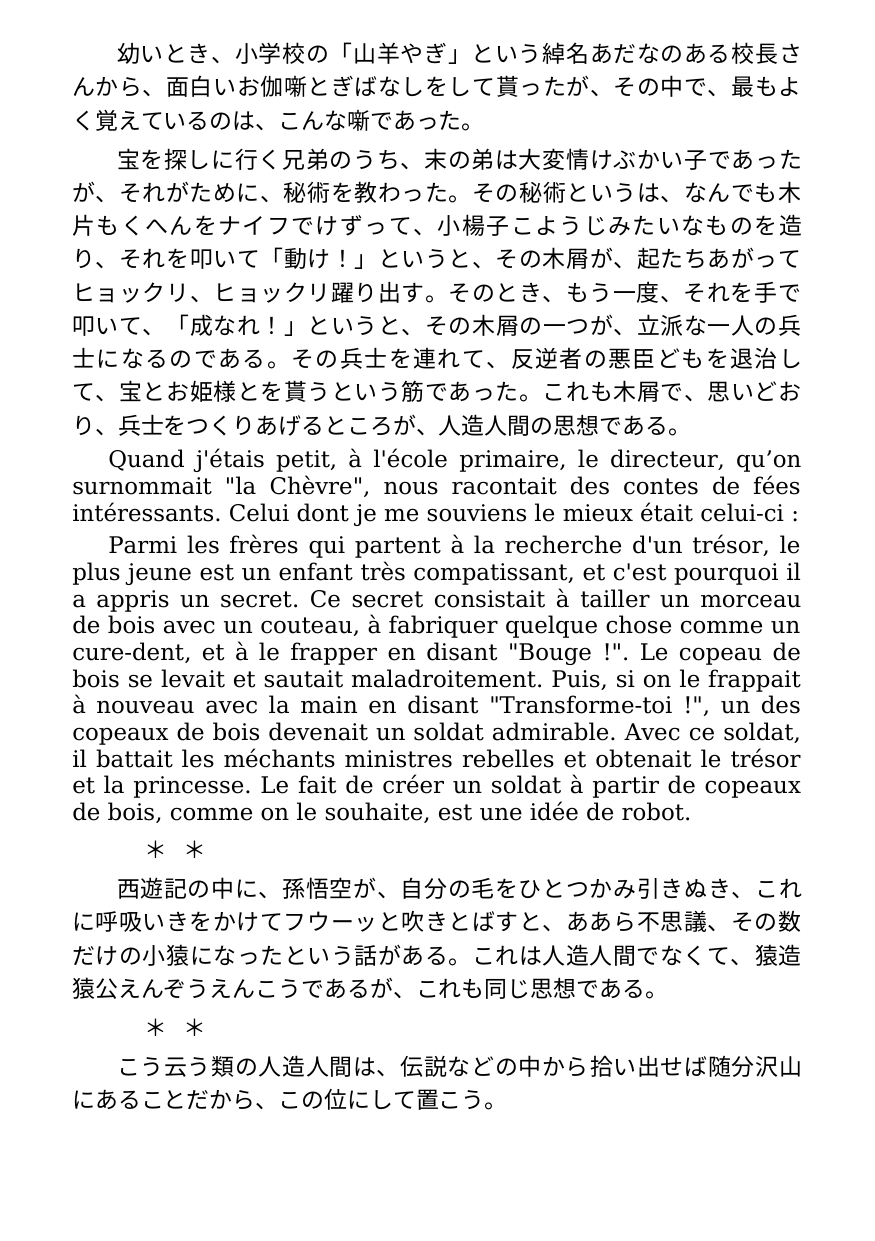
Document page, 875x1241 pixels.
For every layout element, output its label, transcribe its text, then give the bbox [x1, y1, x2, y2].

text こう云う類の人造人間は、伝説などの中から拾い出せば随分沢山にあることだから、この位にして置こう。 [72, 1049, 802, 1116]
text 西遊記の中に、孫悟空が、自分の毛をひとつかみ引きぬき、これに呼吸いきをかけてフウーッと吹きとばすと、ああら不思議、その数だけの小猿になったという話がある。これは人造人間でなくて、猿造猿公えんぞうえんこうであるが、これも同じ思想である。 [72, 871, 802, 1004]
text ＊ ＊ [72, 832, 802, 865]
text ＊ ＊ [72, 1010, 802, 1043]
text Parmi les frères qui partent à la recherche d'un trésor, le plus jeune est un enfant très compatissant, et c'est pourquoi il a appris un secret. Ce secret consistait à tailler un morceau de bois avec un couteau, à fabriquer quelque chose comme un cure-dent, et à le frapper en disant "Bouge !". Le copeau de bois se levait et sautait maladroitement. Puis, si on le frappait à nouveau avec la main en disant "Transforme-toi !", un des copeaux de bois devenait un soldat admirable. Avec ce soldat, il battait les méchants ministres rebelles et obtenait le trésor et la princesse. Le fait de créer un soldat à partir de copeaux de bois, comme on le souhaite, est une idée de robot. [72, 533, 802, 826]
text Quand j'étais petit, à l'école primaire, le directeur, qu’on surnommait "la Chèvre", nous racontait des contes de fées intéressants. Celui dont je me souviens le mieux était celui-ci : [72, 447, 802, 527]
text 幼いとき、小学校の「山羊やぎ」という綽名あだなのある校長さんから、面白いお伽噺とぎばなしをして貰ったが、その中で、最もよく覚えているのは、こんな噺であった。 [72, 36, 802, 136]
text 宝を探しに行く兄弟のうち、末の弟は大変情けぶかい子であったが、それがために、秘術を教わった。その秘術というは、なんでも木片もくへんをナイフでけずって、小楊子こようじみたいなものを造り、それを叩いて「動け！」というと、その木屑が、起たちあがってヒョックリ、ヒョックリ躍り出す。そのとき、もう一度、それを手で叩いて、「成なれ！」というと、その木屑の一つが、立派な一人の兵士になるのである。その兵士を連れて、反逆者の悪臣どもを退治して、宝とお姫様とを貰うという筋であった。これも木屑で、思いどおり、兵士をつくりあげるところが、人造人間の思想である。 [72, 142, 802, 441]
